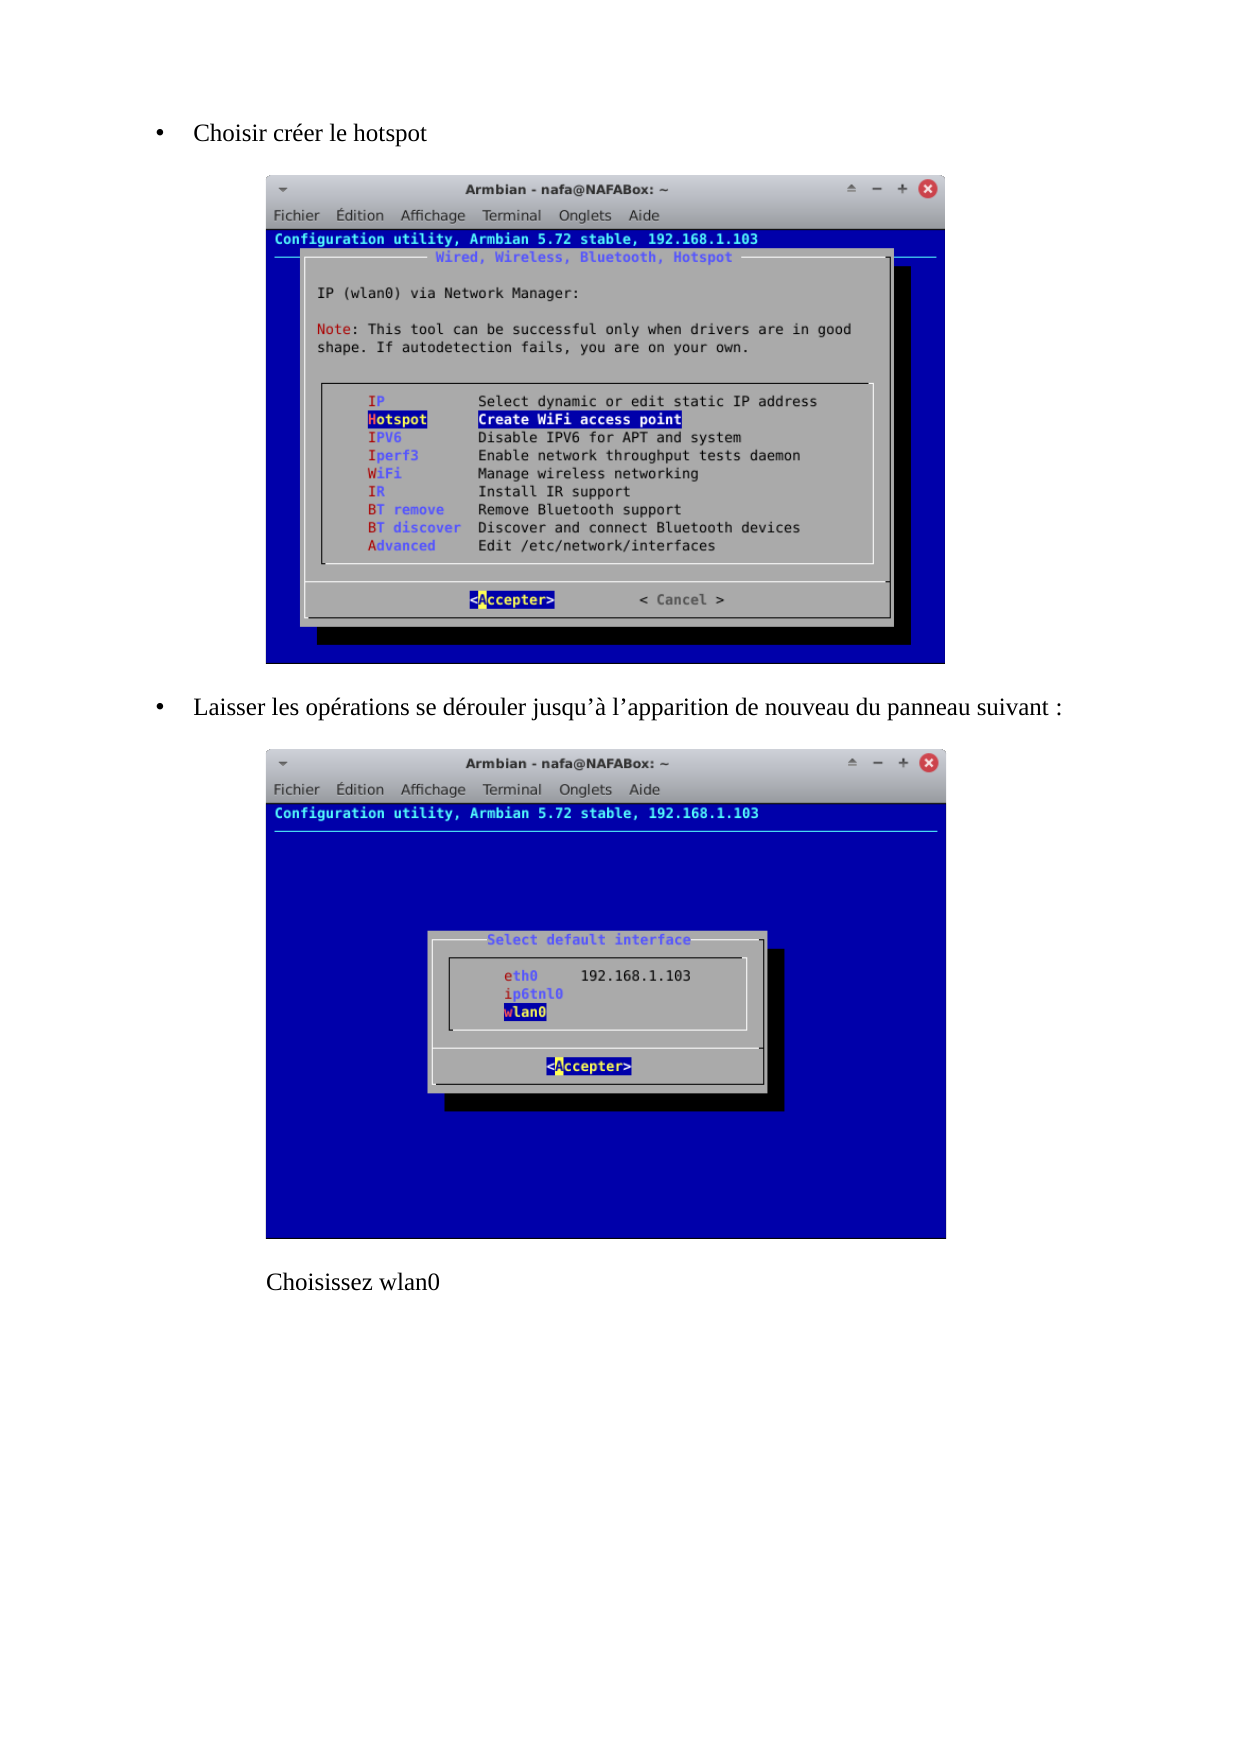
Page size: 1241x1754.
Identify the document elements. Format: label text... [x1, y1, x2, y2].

text Choisissez wlan0 [266, 1267, 1122, 1296]
picture [265, 175, 945, 664]
list Laisser les opérations se dérouler jusqu’à l’apparition de nouveau du panneau suivant : [156, 692, 1122, 721]
list Choisir créer le hotspot [156, 118, 1122, 147]
picture [265, 749, 947, 1239]
